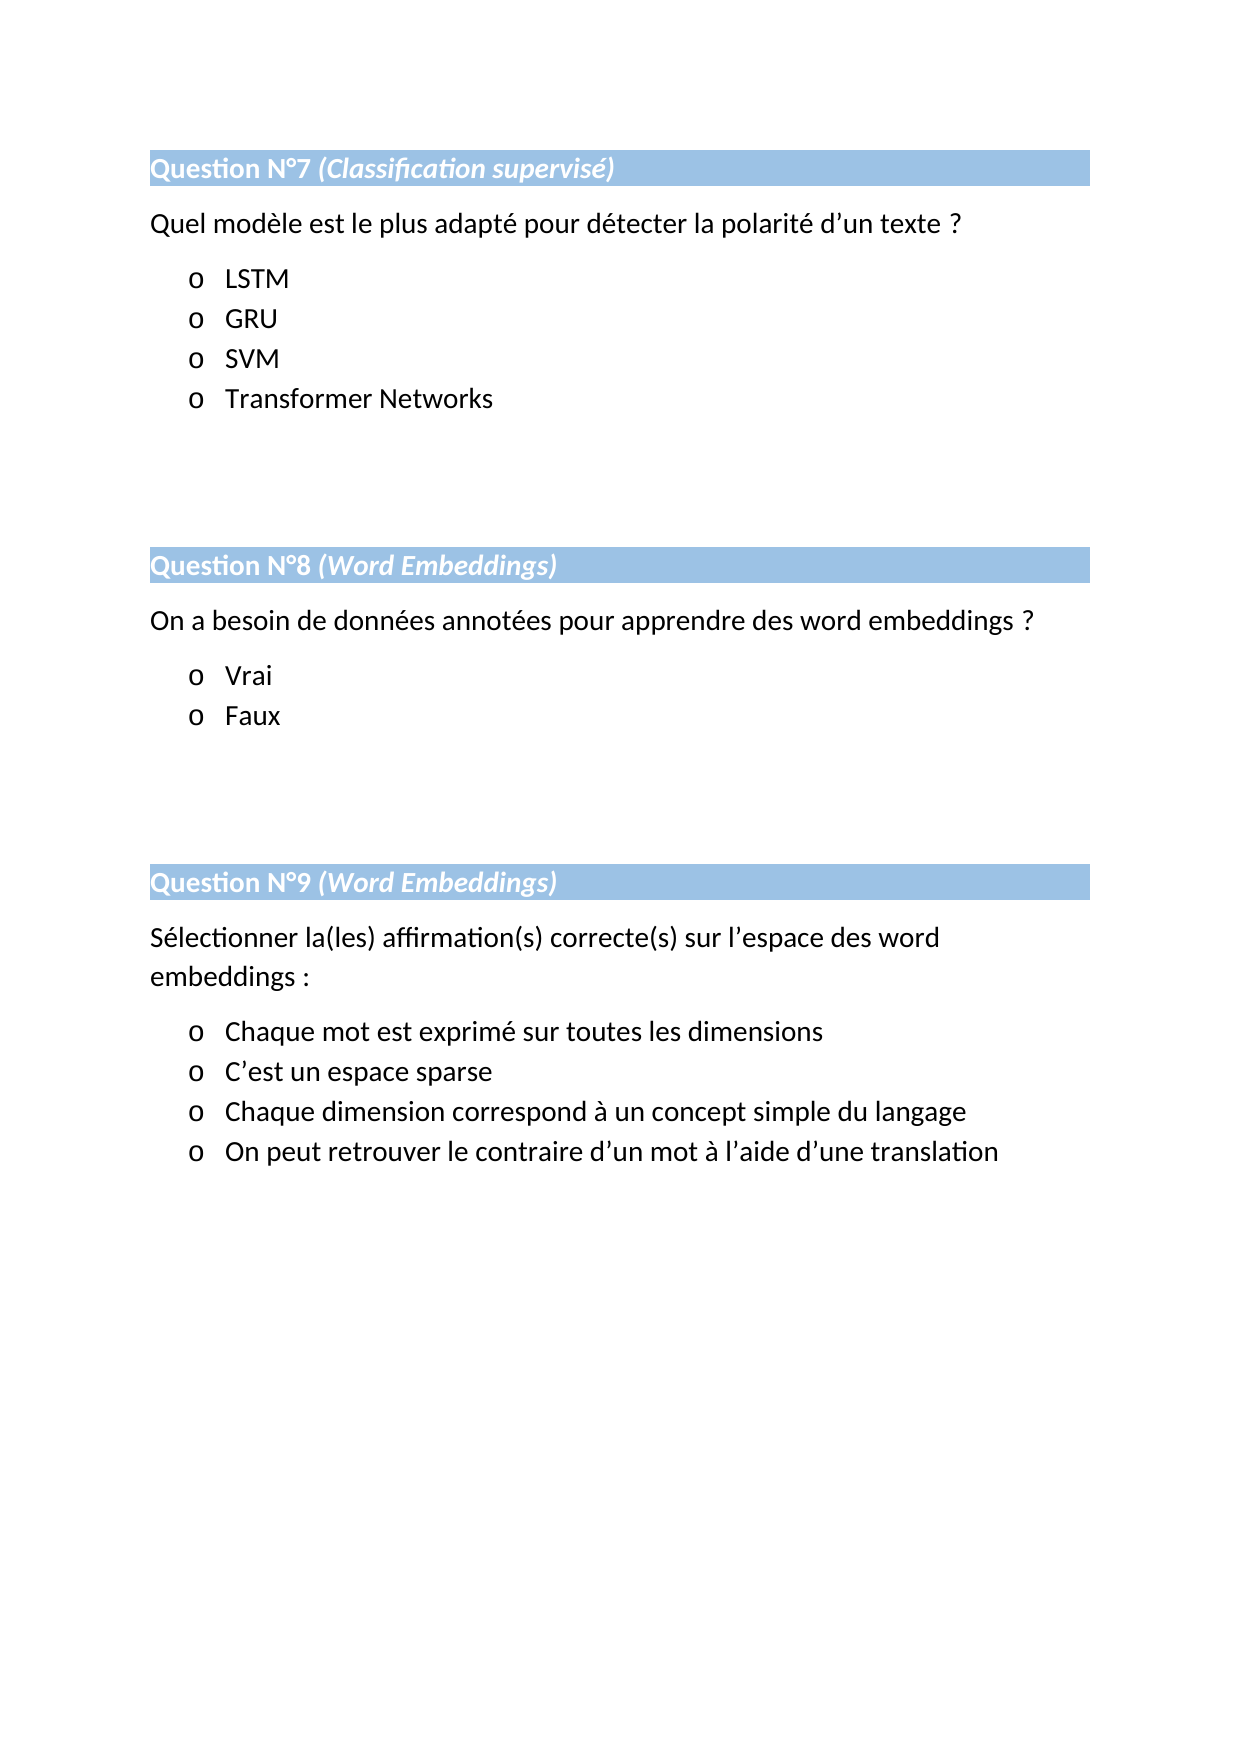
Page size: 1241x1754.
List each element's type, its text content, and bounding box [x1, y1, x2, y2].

text Question N°9 (Word Embeddings) [150, 864, 1090, 900]
text On a besoin de données annotées pour apprendre des word embeddings ? [150, 602, 1090, 638]
list GRU [187, 300, 1090, 337]
text Question N°8 (Word Embeddings) [150, 547, 1090, 583]
text Question N°7 (Classification supervisé) [150, 150, 1090, 186]
list On peut retrouver le contraire d’un mot à l’aide d’une translation [187, 1133, 1090, 1170]
list Chaque mot est exprimé sur toutes les dimensions [187, 1013, 1090, 1050]
list SVM [187, 340, 1090, 377]
list LSTM [187, 260, 1090, 297]
text Quel modèle est le plus adapté pour détecter la polarité d’un texte ? [150, 205, 1090, 241]
text Sélectionner la(les) affirmation(s) correcte(s) sur l’espace des word embeddings : [150, 919, 1090, 993]
list Faux [187, 697, 1090, 734]
list Chaque dimension correspond à un concept simple du langage [187, 1093, 1090, 1130]
list Transformer Networks [187, 380, 1090, 417]
list Vrai [187, 657, 1090, 694]
list C’est un espace sparse [187, 1053, 1090, 1090]
